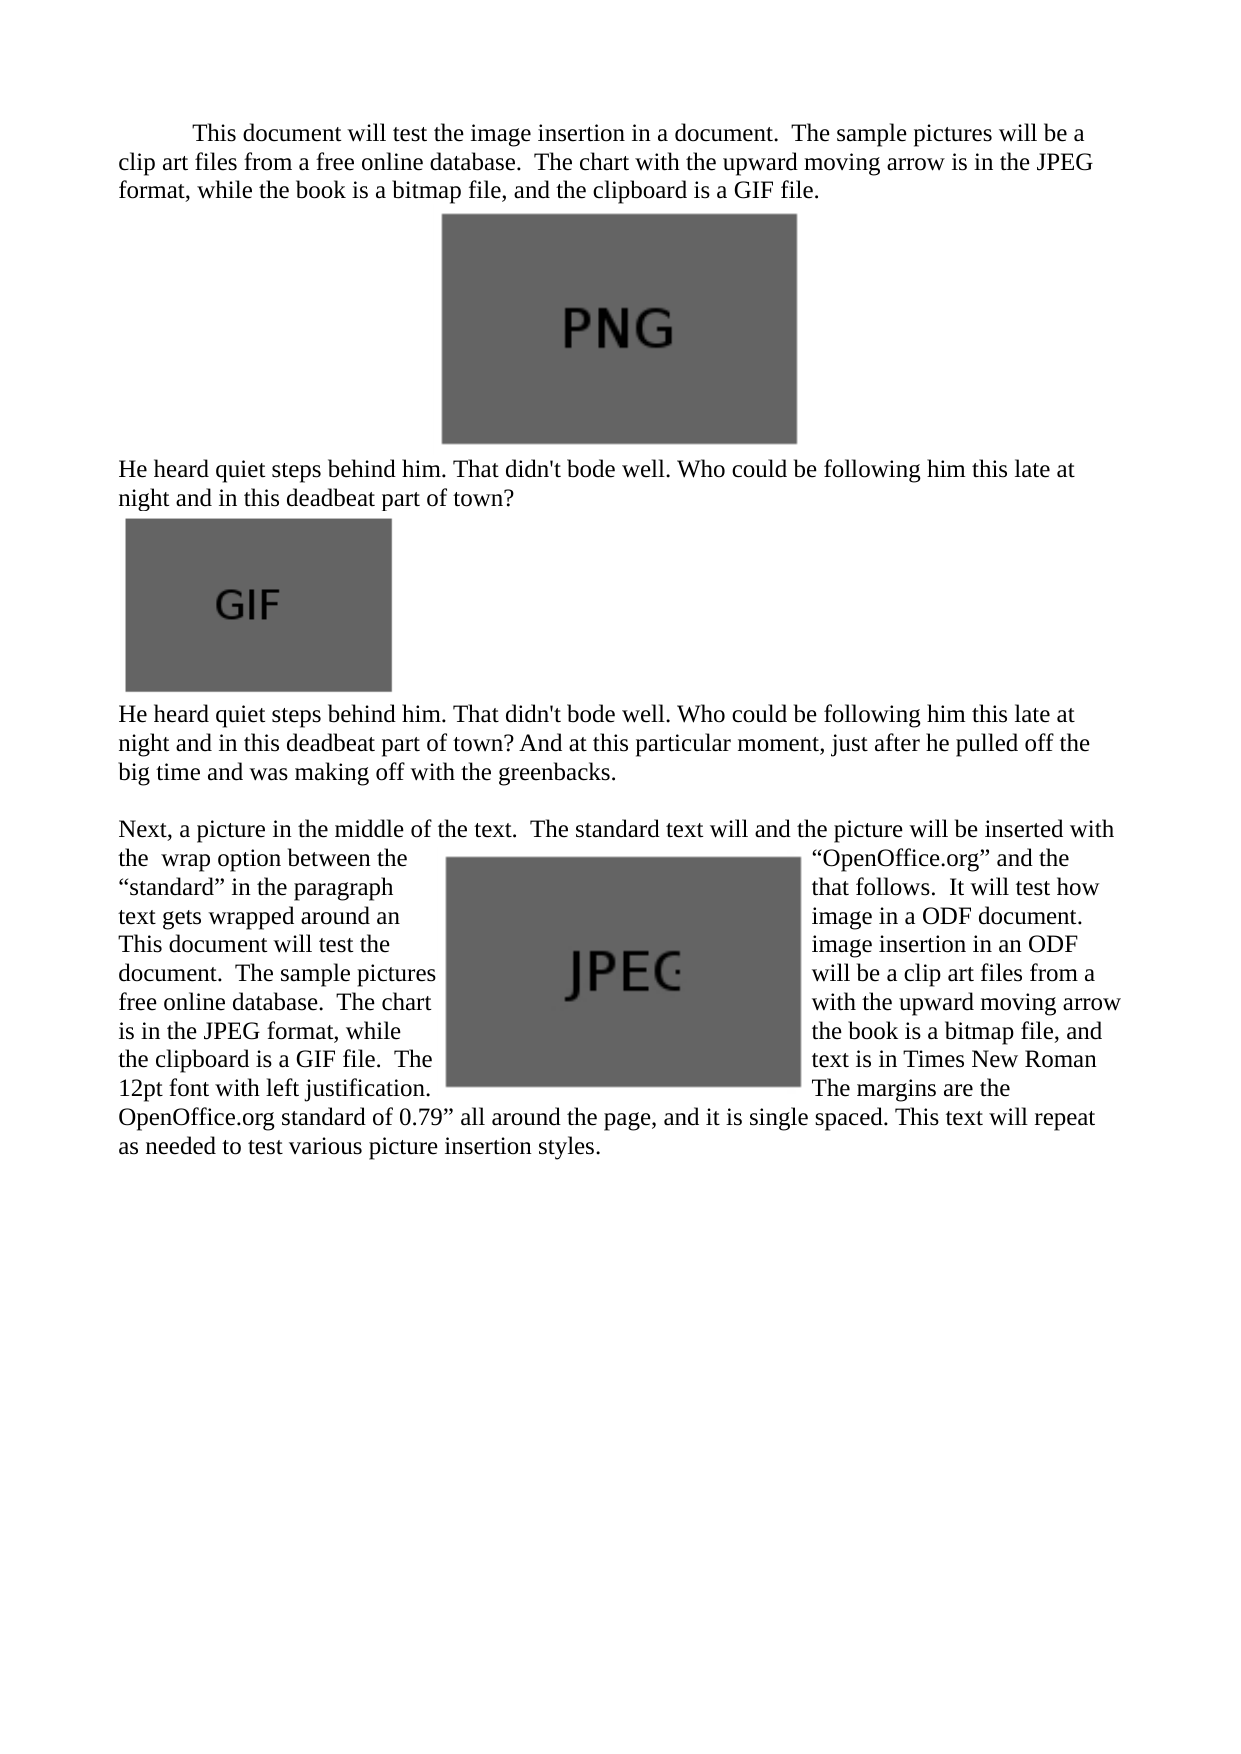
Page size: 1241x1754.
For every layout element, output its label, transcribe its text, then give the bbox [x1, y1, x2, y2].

picture [436, 847, 812, 1098]
picture [432, 204, 808, 455]
text Next, a picture in the middle of the text. The standard text will and the picture will be inserted with the wrap option between the “OpenOffice.org” and the “standard” in the paragraph that follows. It will test how text gets wrapped around an image in a ODF document. This document will test the image insertion in an ODF document. The sample pictures will be a clip art files from a free online database. The chart with the upward moving arrow is in the JPEG format, while the book is a bitmap file, and the clipboard is a GIF file. The text is in Times New Roman 12pt font with left justification. The margins are the OpenOffice.org standard of 0.79” all around the page, and it is single spaced. This text will repeat as needed to test various picture insertion styles. [118, 814, 1122, 1159]
text This document will test the image insertion in a document. The sample pictures will be a clip art files from a free online database. The chart with the upward moving arrow is in the JPEG format, while the book is a bitmap file, and the clipboard is a GIF file. [118, 118, 1122, 204]
text He heard quiet steps behind him. That didn't bode well. Who could be following him this late at night and in this deadbeat part of town? [118, 204, 1122, 512]
text He heard quiet steps behind him. That didn't bode well. Who could be following him this late at night and in this deadbeat part of town? And at this particular moment, just after he pulled off the big time and was making off with the greenbacks. [118, 512, 1122, 786]
picture [118, 511, 400, 700]
